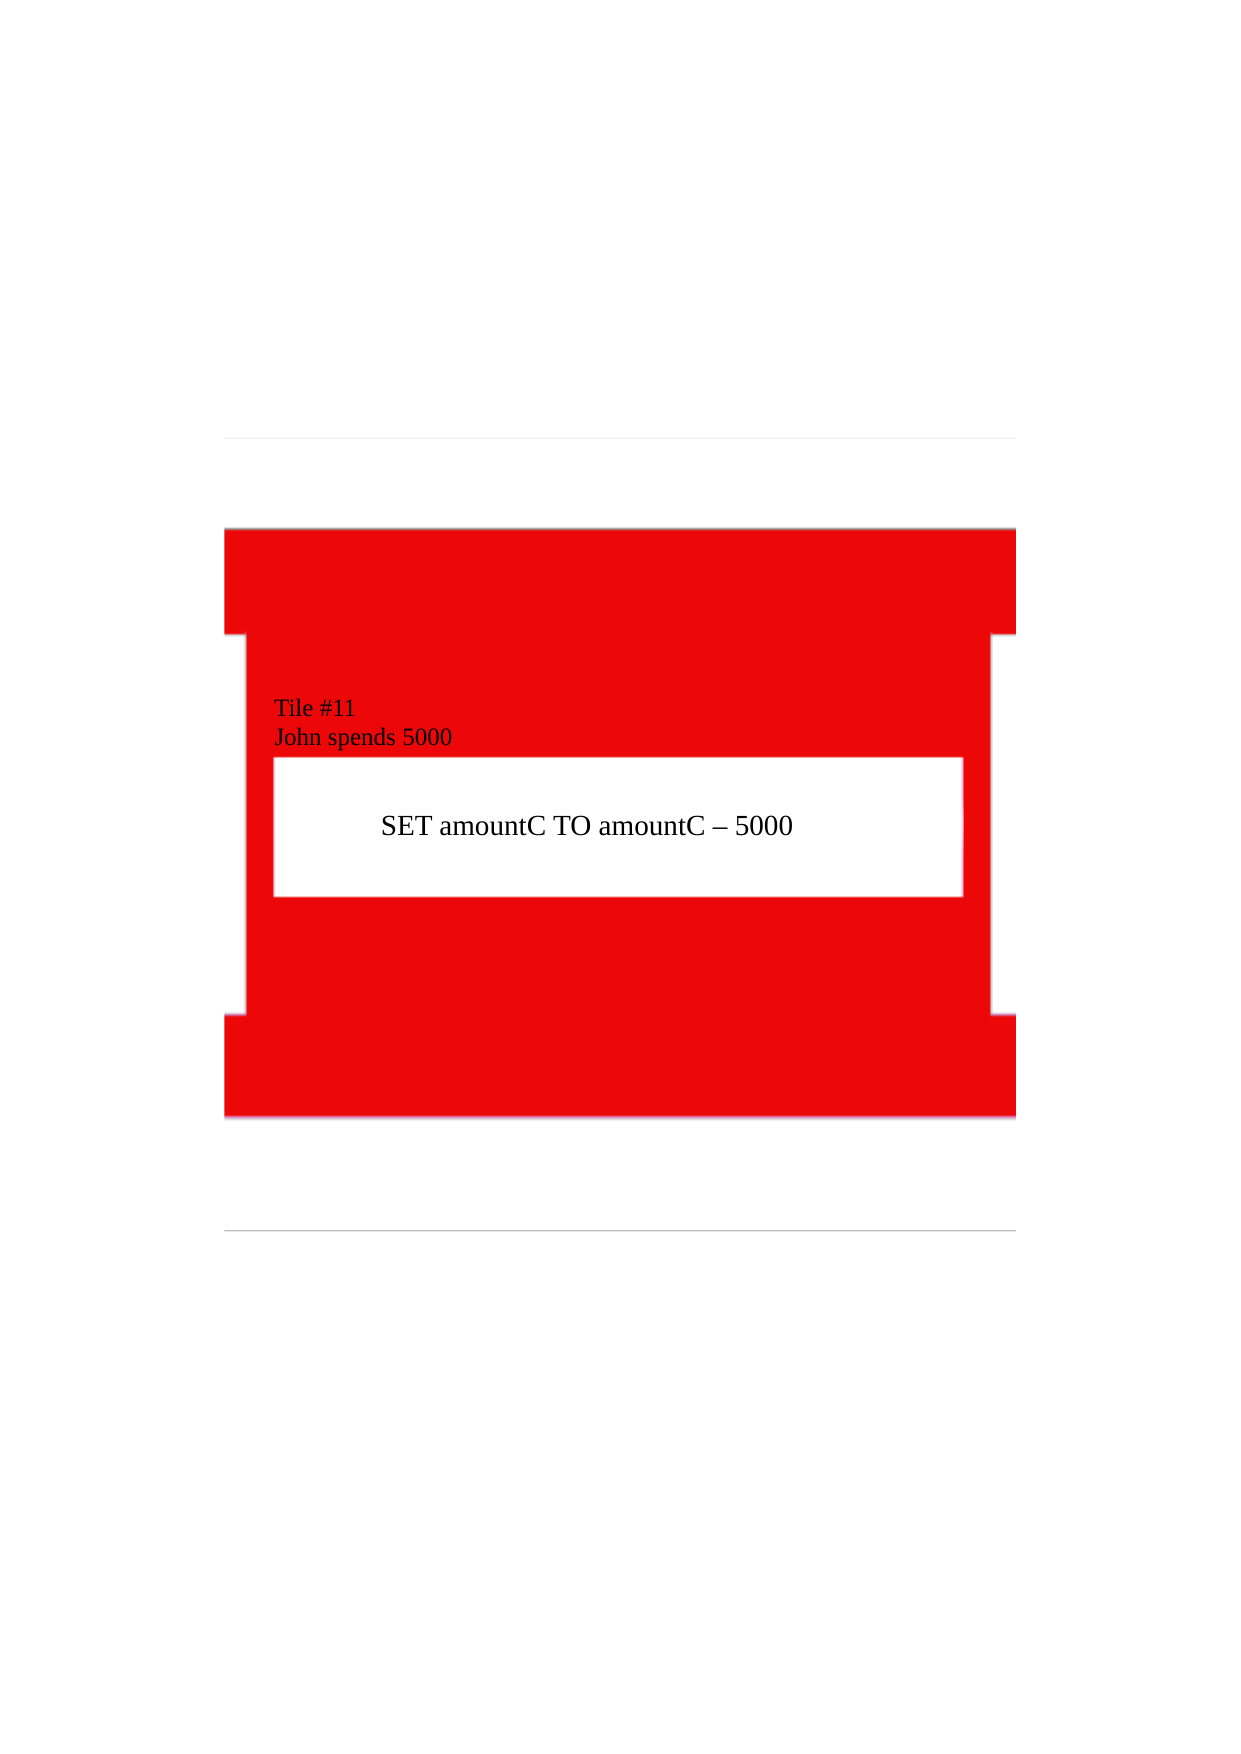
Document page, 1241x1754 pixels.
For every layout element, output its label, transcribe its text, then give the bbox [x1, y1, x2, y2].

text SET amountC TO amountC – 5000 [1016, 808, 1122, 842]
text Tile #11 [118, 693, 224, 722]
text Tile #11 [1016, 693, 1122, 722]
text John spends 5000 [1016, 722, 1122, 751]
picture [224, 274, 1016, 1396]
text John spends 5000 [118, 722, 224, 751]
text SET amountC TO amountC – 5000 [118, 808, 224, 842]
